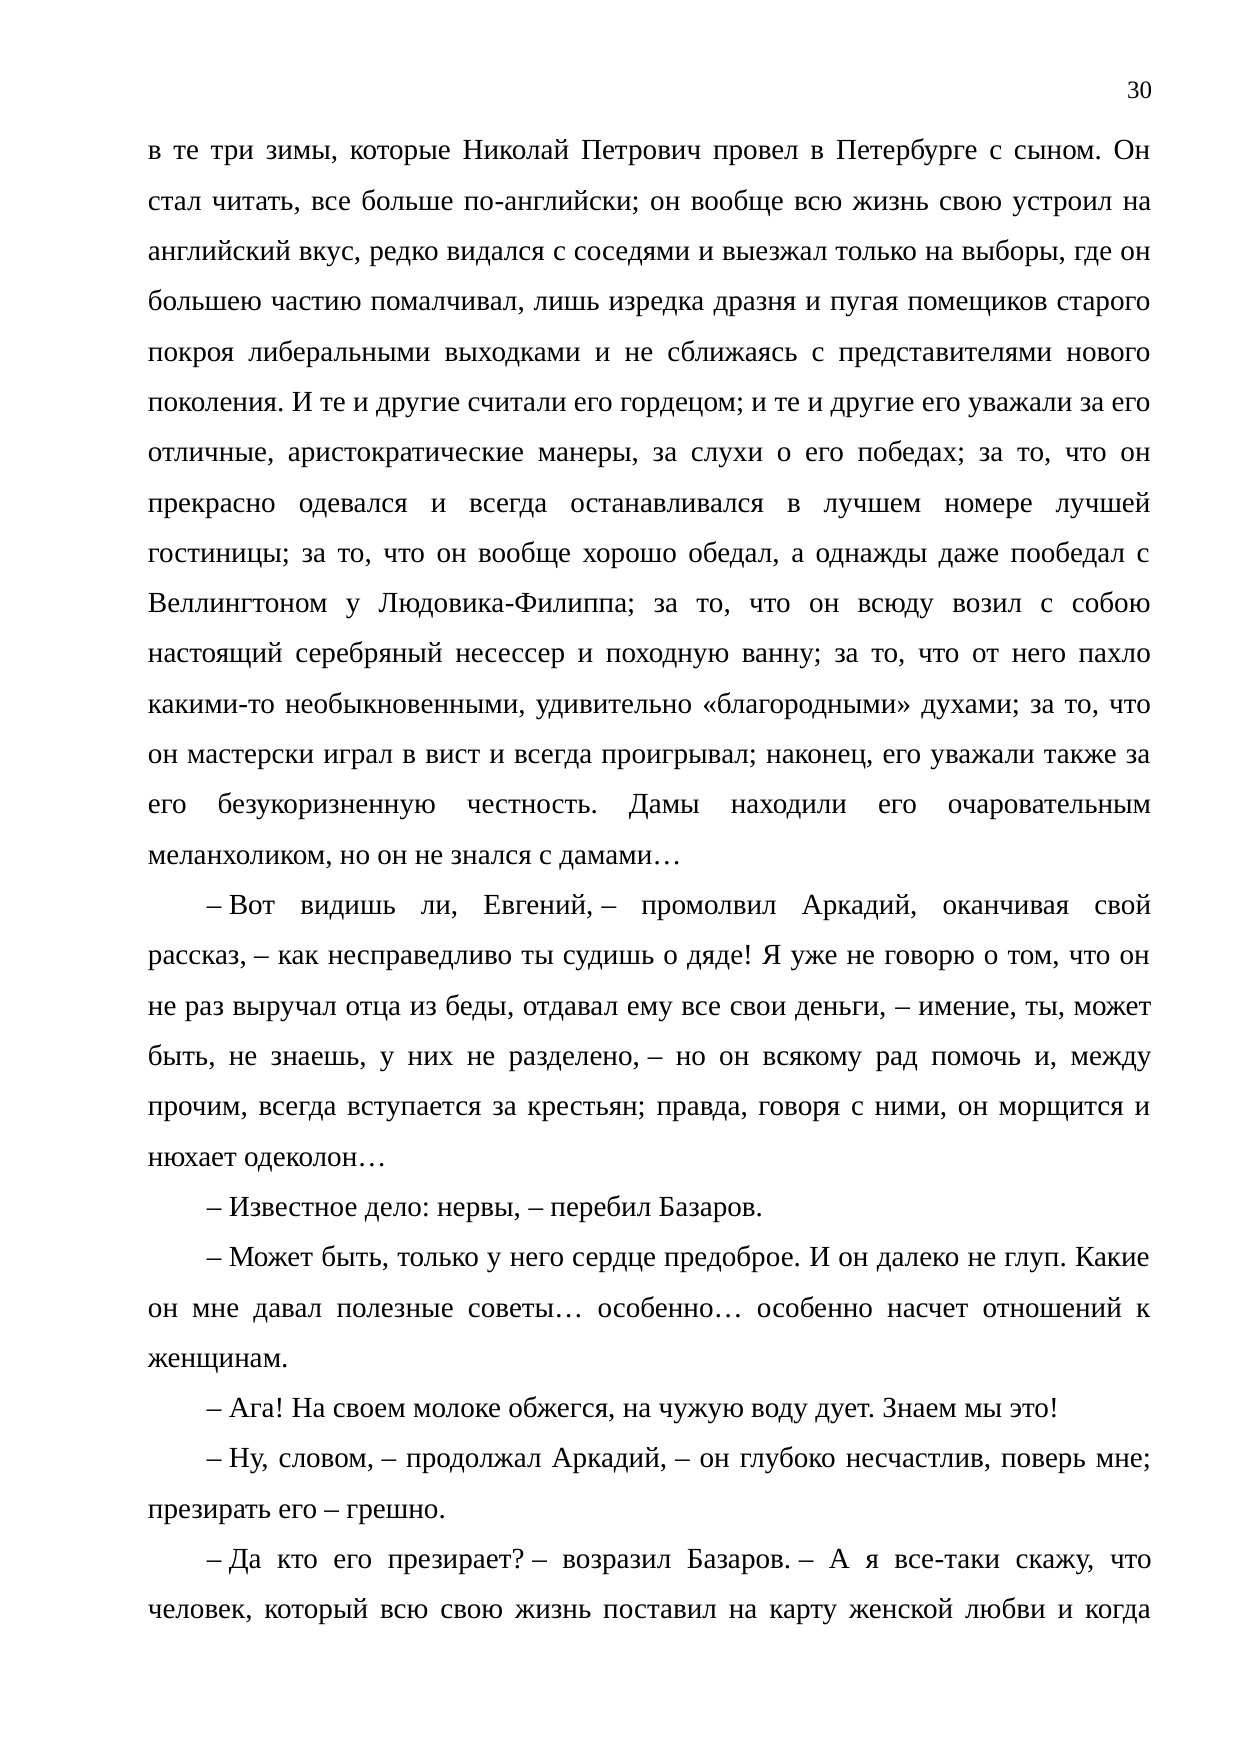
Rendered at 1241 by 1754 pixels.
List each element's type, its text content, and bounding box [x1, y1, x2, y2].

text – Ага! На своем молоке обжегся, на чужую воду дует. Знаем мы это! [148, 1390, 1152, 1424]
text – Вот видишь ли, Евгений, – промолвил Аркадий, оканчивая свой рассказ, – как несправедливо ты судишь о дяде! Я уже не говорю о том, что он не раз выручал отца из беды, отдавал ему все свои деньги, – имение, ты, может быть, не знаешь, у них не разделено, – но он всякому рад помочь и, между прочим, всегда вступается за крестьян; правда, говоря с ними, он морщится и нюхает одеколон… [148, 887, 1152, 1172]
text в те три зимы, которые Николай Петрович провел в Петербурге с сыном. Он стал читать, все больше по‑английски; он вообще всю жизнь свою устроил на английский вкус, редко видался с соседями и выезжал только на выборы, где он большею частию помалчивал, лишь изредка дразня и пугая помещиков старого покроя либеральными выходками и не сближаясь с представителями нового поколения. И те и другие считали его гордецом; и те и другие его уважали за его отличные, аристократические манеры, за слухи о его победах; за то, что он прекрасно одевался и всегда останавливался в лучшем номере лучшей гостиницы; за то, что он вообще хорошо обедал, а однажды даже пообедал с Веллингтоном у Людовика‑Филиппа; за то, что он всюду возил с собою настоящий серебряный несессер и походную ванну; за то, что от него пахло какими‑то необыкновенными, удивительно «благородными» духами; за то, что он мастерски играл в вист и всегда проигрывал; наконец, его уважали также за его безукоризненную честность. Дамы находили его очаровательным меланхоликом, но он не знался с дамами… [148, 132, 1152, 870]
text – Известное дело: нервы, – перебил Базаров. [148, 1189, 1152, 1223]
text – Да кто его презирает? – возразил Базаров. – А я все‑таки скажу, что человек, который всю свою жизнь поставил на карту женской любви и когда [148, 1541, 1152, 1625]
text – Ну, словом, – продолжал Аркадий, – он глубоко несчастлив, поверь мне; презирать его – грешно. [148, 1441, 1152, 1524]
text – Может быть, только у него сердце предоброе. И он далеко не глуп. Какие он мне давал полезные советы… особенно… особенно насчет отношений к женщинам. [148, 1239, 1152, 1373]
